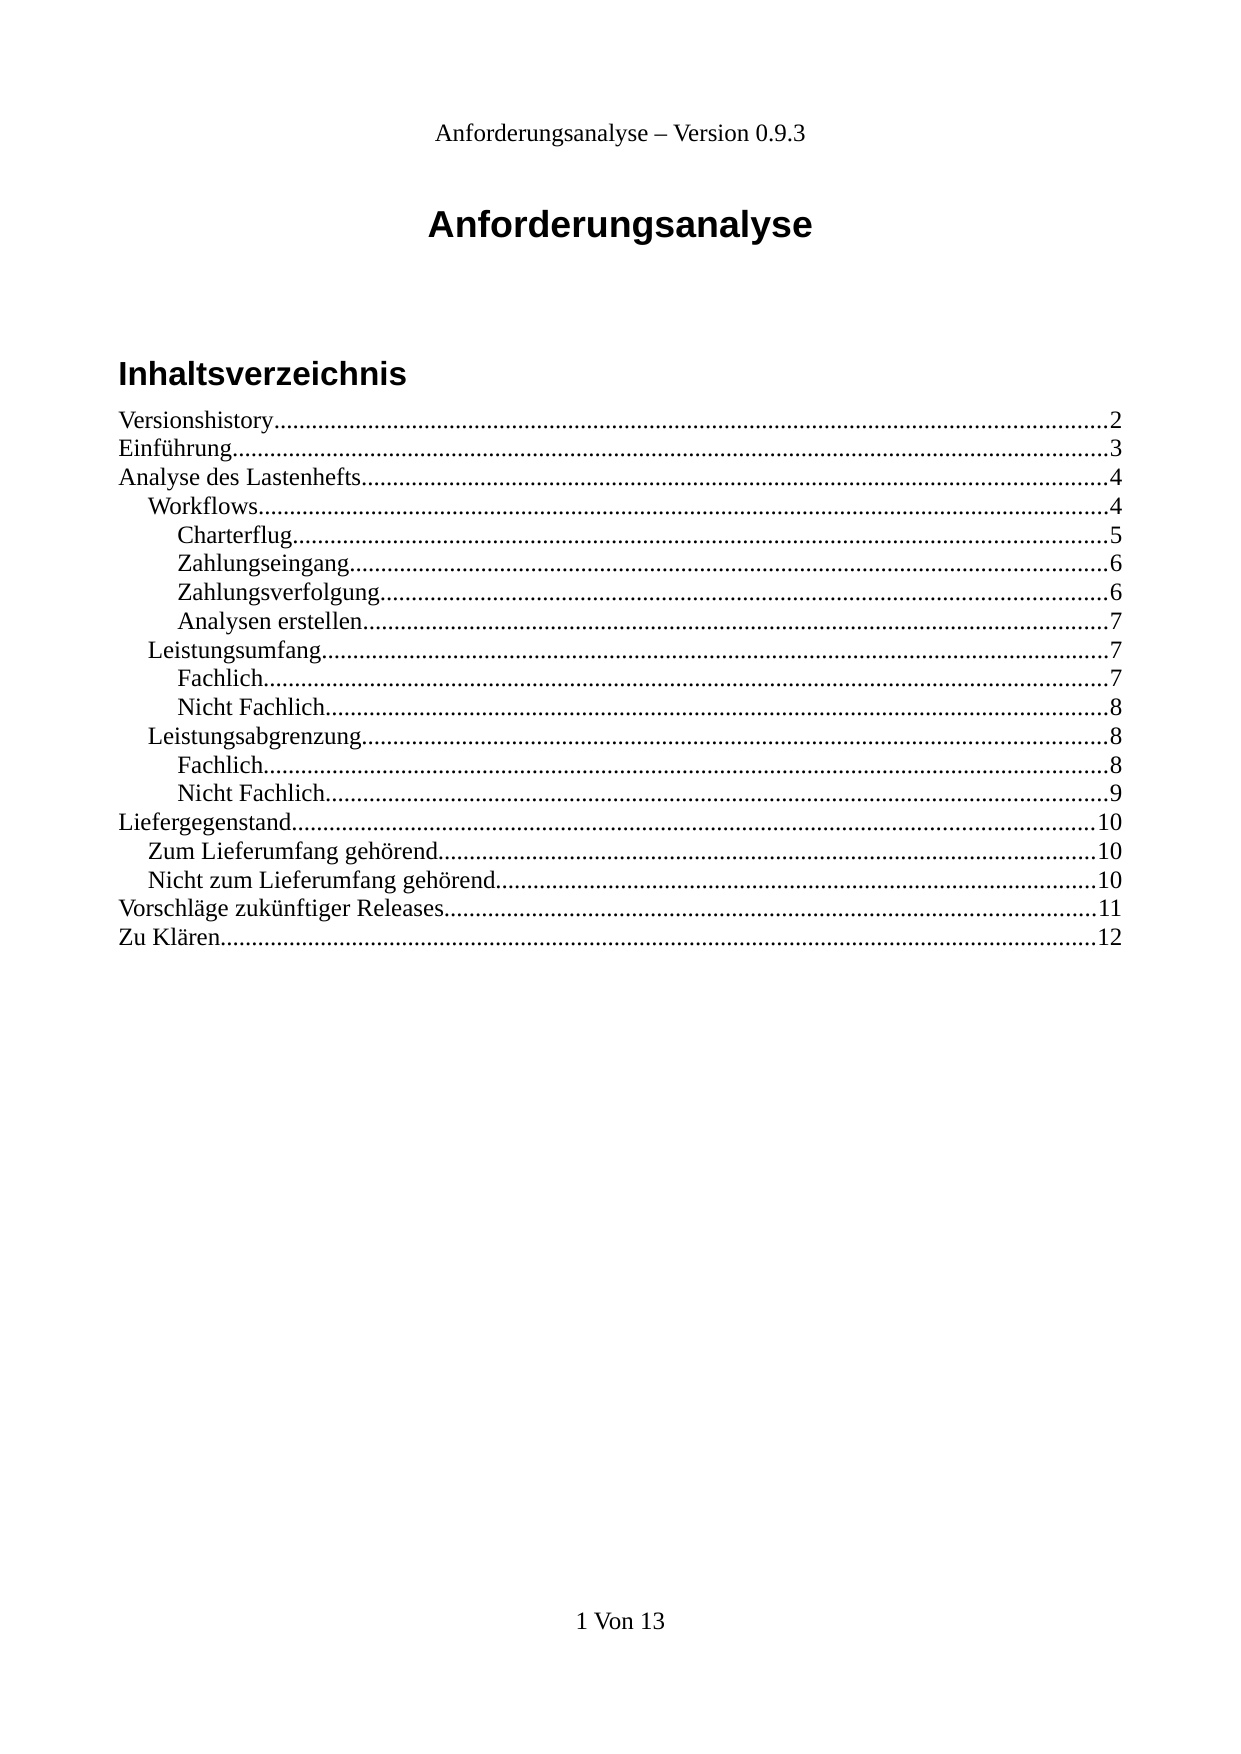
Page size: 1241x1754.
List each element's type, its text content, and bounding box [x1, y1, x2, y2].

text Liefergegenstand 10 [118, 807, 1122, 836]
text Analysen erstellen 7 [177, 606, 1122, 635]
text Workflows 4 [148, 491, 1122, 520]
text Nicht Fachlich 8 [177, 692, 1122, 721]
text Zahlungseingang 6 [177, 548, 1122, 577]
title Anforderungsanalyse [118, 202, 1122, 245]
text Leistungsumfang 7 [148, 635, 1122, 663]
text Zahlungsverfolgung 6 [177, 577, 1122, 606]
text Einführung 3 [118, 433, 1122, 462]
text Vorschläge zukünftiger Releases 11 [118, 893, 1122, 922]
text Fachlich 7 [177, 663, 1122, 692]
text Analyse des Lastenhefts 4 [118, 462, 1122, 491]
text Nicht Fachlich 9 [177, 778, 1122, 807]
subtitle Inhaltsverzeichnis [118, 354, 1122, 392]
text Nicht zum Lieferumfang gehörend 10 [148, 865, 1122, 893]
text Fachlich 8 [177, 750, 1122, 778]
text Charterflug 5 [177, 520, 1122, 548]
text Zum Lieferumfang gehörend 10 [148, 836, 1122, 865]
text Leistungsabgrenzung 8 [148, 721, 1122, 750]
text Versionshistory 2 [118, 405, 1122, 433]
text Zu Klären 12 [118, 922, 1122, 951]
